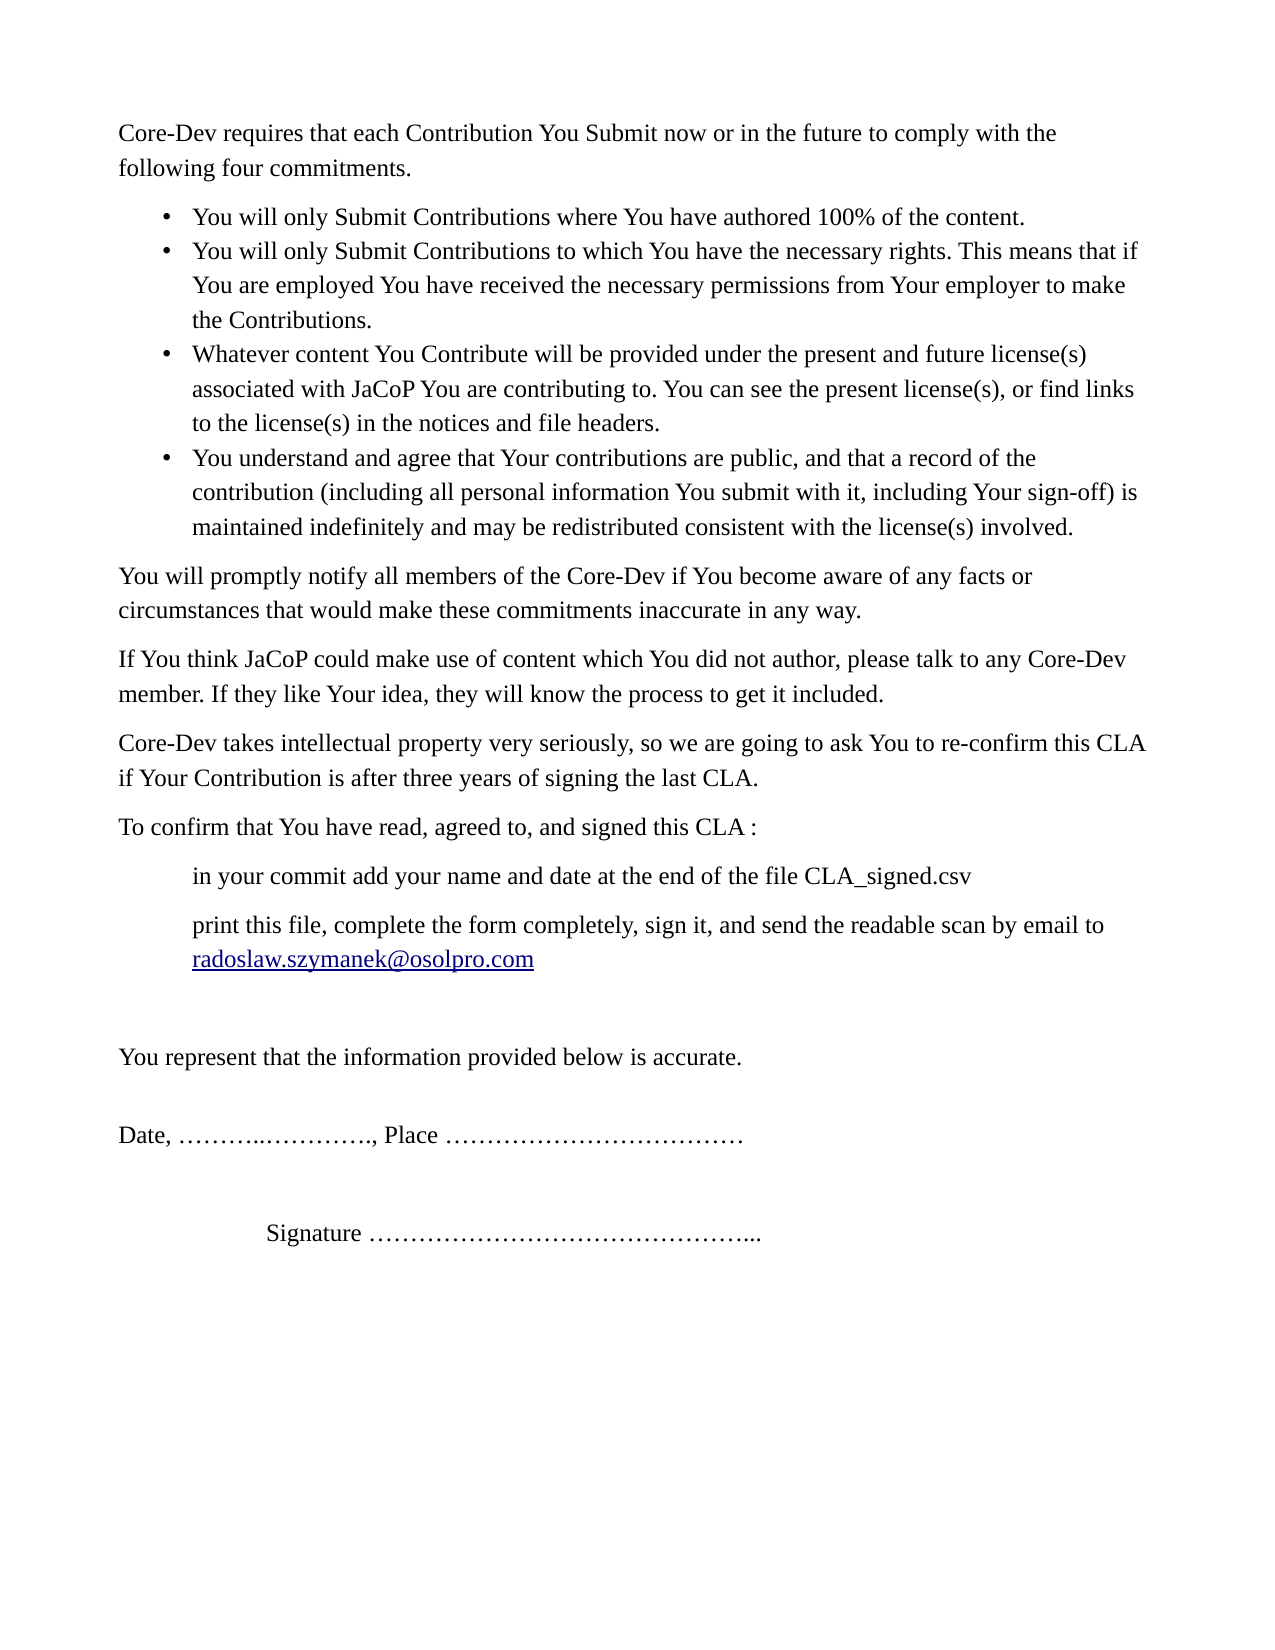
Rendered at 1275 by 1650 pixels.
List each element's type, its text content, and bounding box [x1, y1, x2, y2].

text Core-Dev takes intellectual property very seriously, so we are going to ask You to re-confirm this CLA if Your Contribution is after three years of signing the last CLA. [118, 728, 1157, 791]
text print this file, complete the form completely, sign it, and send the readable scan by email to radoslaw.szymanek@osolpro.com [118, 910, 1157, 973]
text Signature ………………………………………... [118, 1218, 1157, 1247]
text Core-Dev requires that each Contribution You Submit now or in the future to comply with the following four commitments. [118, 118, 1157, 181]
list Whatever content You Contribute will be provided under the present and future license(s) associated with JaCoP You are contributing to. You can see the present license(s), or find links to the license(s) in the notices and file headers. [162, 339, 1157, 437]
text in your commit add your name and date at the end of the file CLA_signed.csv [118, 861, 1157, 889]
text To confirm that You have read, agreed to, and signed this CLA : [118, 812, 1157, 840]
text You represent that the information provided below is accurate. [118, 1042, 1157, 1071]
list You understand and agree that Your contributions are public, and that a record of the contribution (including all personal information You submit with it, including Your sign-off) is maintained indefinitely and may be redistributed consistent with the license(s) involved. [162, 443, 1157, 541]
list You will only Submit Contributions to which You have the necessary rights. This means that if You are employed You have received the necessary permissions from Your employer to make the Contributions. [162, 236, 1157, 334]
text You will promptly notify all members of the Core-Dev if You become aware of any facts or circumstances that would make these commitments inaccurate in any way. [118, 561, 1157, 624]
text If You think JaCoP could make use of content which You did not author, please talk to any Core-Dev member. If they like Your idea, they will know the process to get it included. [118, 644, 1157, 708]
list You will only Submit Contributions where You have authored 100% of the content. [162, 202, 1157, 230]
text Date, ………..…………., Place ……………………………… [118, 1120, 1157, 1149]
